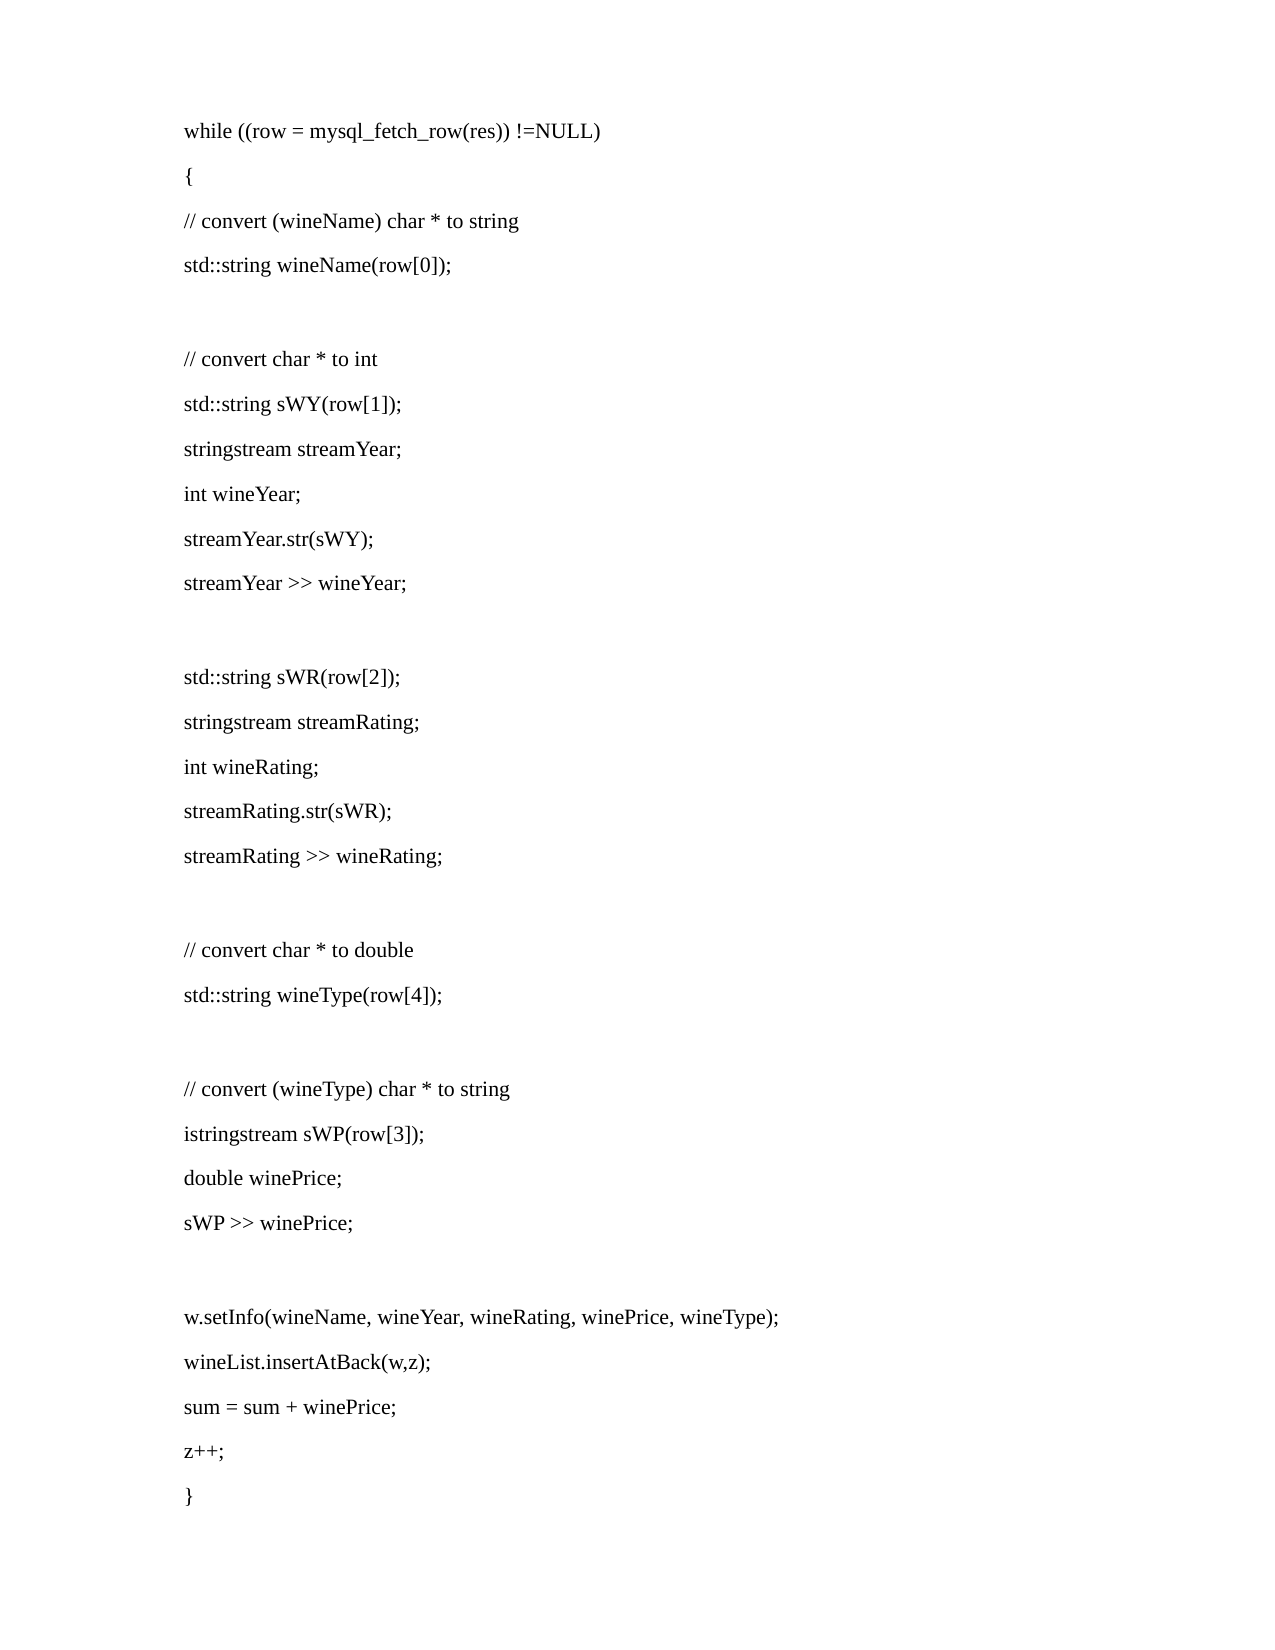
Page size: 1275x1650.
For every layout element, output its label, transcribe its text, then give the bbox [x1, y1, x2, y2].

text sWP >> winePrice; [118, 1210, 1157, 1235]
text std::string wineName(row[0]); [118, 252, 1157, 278]
text sum = sum + winePrice; [118, 1394, 1157, 1419]
text { [118, 163, 1157, 188]
text streamRating.str(sWR); [118, 798, 1157, 824]
text stringstream streamYear; [118, 436, 1157, 461]
text stringstream streamRating; [118, 709, 1157, 734]
text streamYear >> wineYear; [118, 570, 1157, 596]
text std::string wineType(row[4]); [118, 982, 1157, 1007]
text } [118, 1483, 1157, 1508]
text // convert char * to int [118, 346, 1157, 372]
text std::string sWR(row[2]); [118, 664, 1157, 689]
text std::string sWY(row[1]); [118, 391, 1157, 416]
text streamYear.str(sWY); [118, 526, 1157, 551]
text // convert (wineType) char * to string [118, 1076, 1157, 1101]
text int wineRating; [118, 754, 1157, 779]
text wineList.insertAtBack(w,z); [118, 1349, 1157, 1374]
text z++; [118, 1438, 1157, 1464]
text istringstream sWP(row[3]); [118, 1121, 1157, 1146]
text // convert char * to double [118, 937, 1157, 962]
text double winePrice; [118, 1165, 1157, 1191]
text streamRating >> wineRating; [118, 843, 1157, 868]
text w.setInfo(wineName, wineYear, wineRating, winePrice, wineType); [118, 1304, 1157, 1329]
text while ((row = mysql_fetch_row(res)) !=NULL) [118, 118, 1157, 143]
text int wineYear; [118, 481, 1157, 506]
text // convert (wineName) char * to string [118, 208, 1157, 233]
